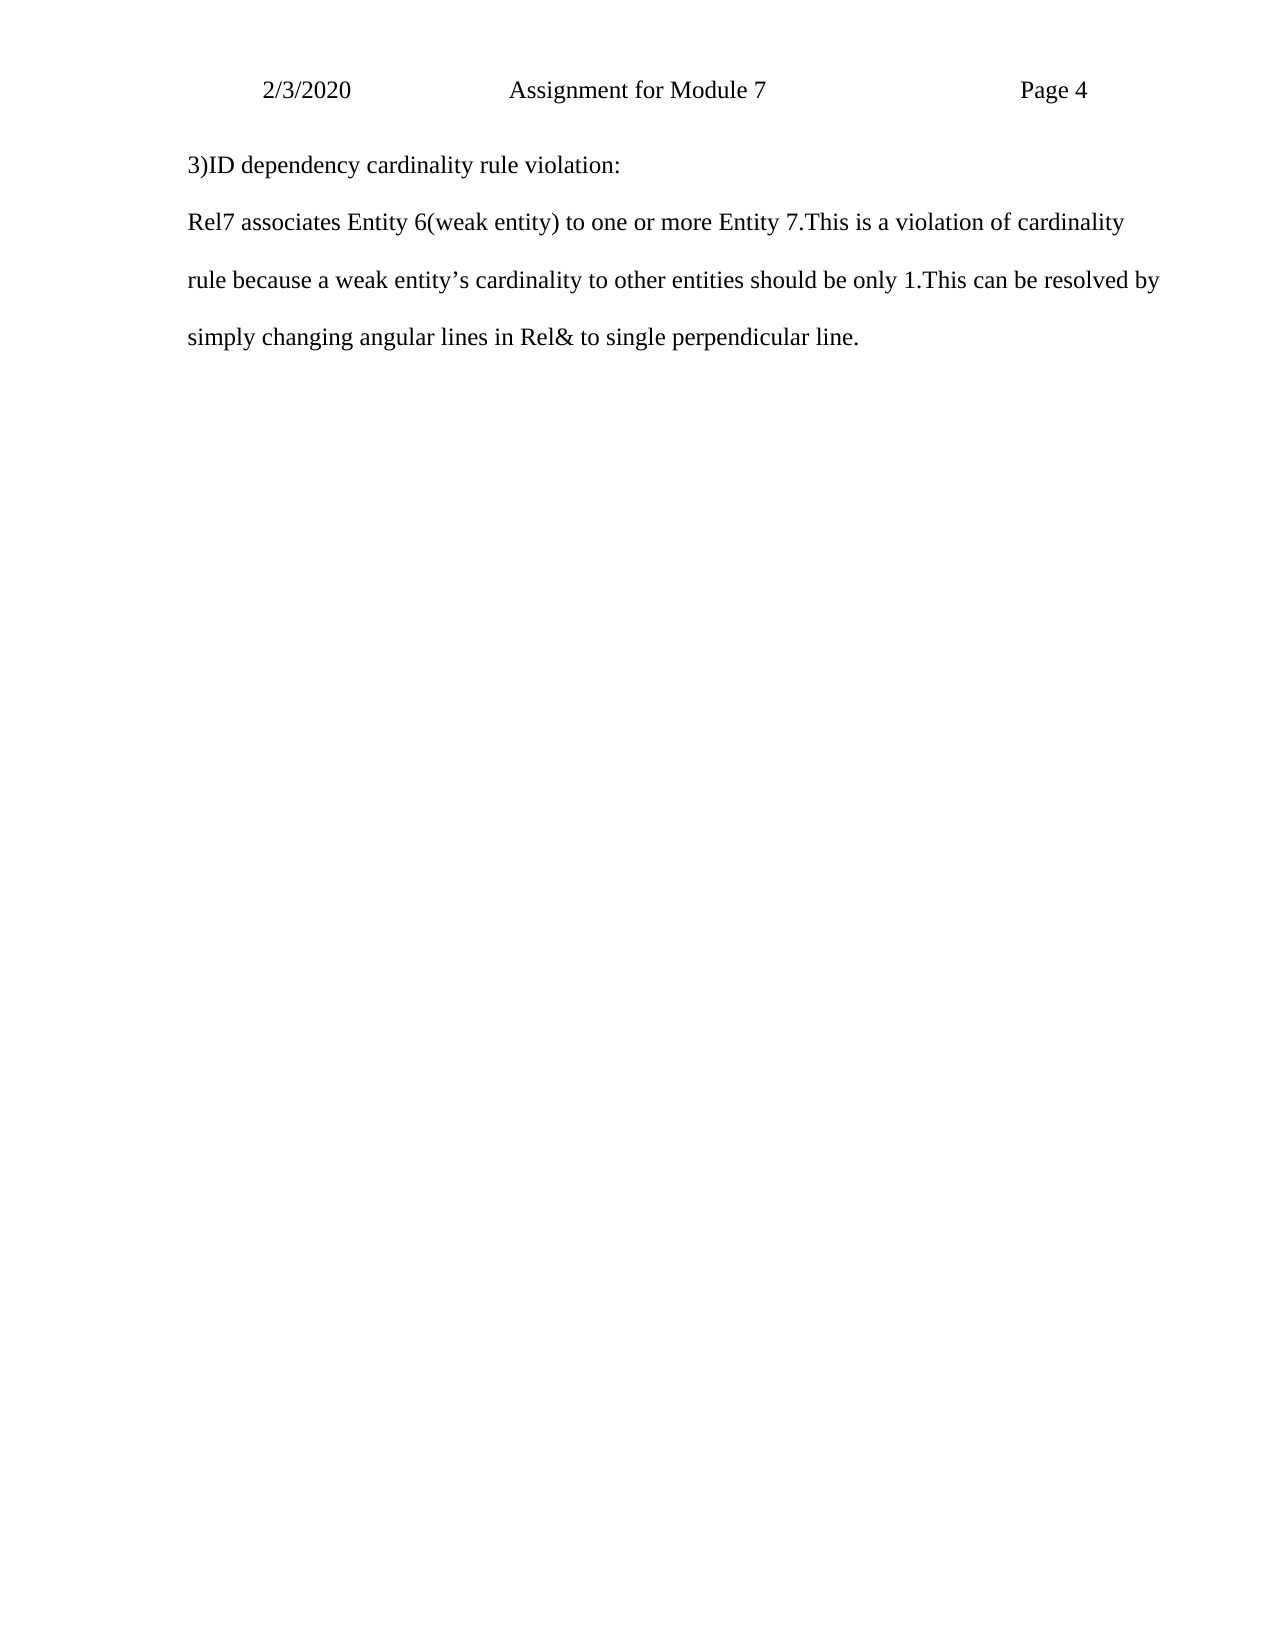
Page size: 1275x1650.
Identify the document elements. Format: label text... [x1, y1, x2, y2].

text Rel7 associates Entity 6(weak entity) to one or more Entity 7.This is a violation of cardinality rule because a weak entity’s cardinality to other entities should be only 1.This can be resolved by simply changing angular lines in Rel& to single perpendicular line. [187, 207, 1162, 351]
text 3)ID dependency cardinality rule violation: [187, 150, 1162, 179]
